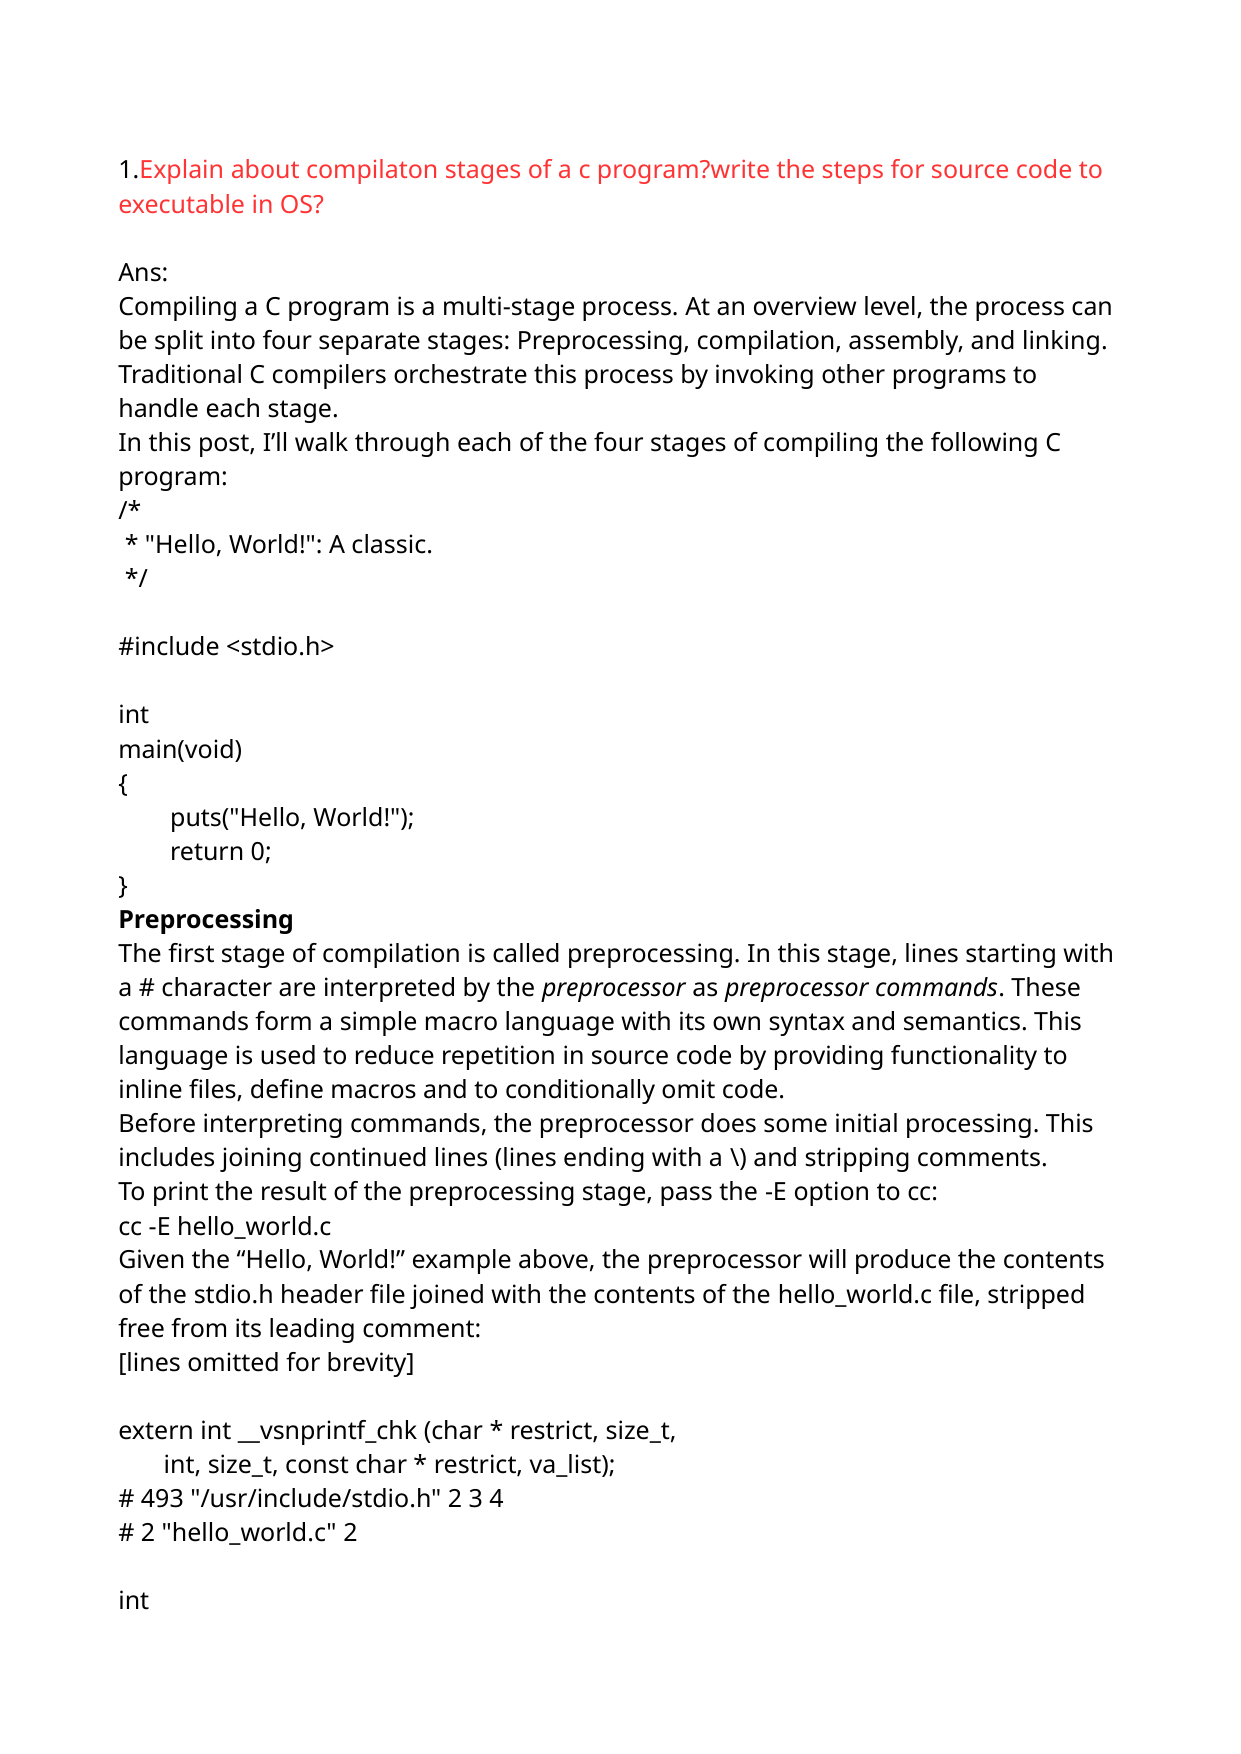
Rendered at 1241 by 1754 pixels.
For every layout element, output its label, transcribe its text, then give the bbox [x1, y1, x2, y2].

text To print the result of the preprocessing stage, pass the -E option to cc: [118, 1174, 1122, 1208]
text #include <stdio.h> [118, 629, 1122, 663]
text Compiling a C program is a multi-stage process. At an overview level, the process can be split into four separate stages: Preprocessing, compilation, assembly, and linking. Traditional C compilers orchestrate this process by invoking other programs to handle each stage. [118, 288, 1122, 425]
text * "Hello, World!": A classic. [118, 527, 1122, 561]
text Ans: [118, 254, 1122, 288]
text # 493 "/usr/include/stdio.h" 2 3 4 [118, 1481, 1122, 1515]
text 1.Explain about compilaton stages of a c program?write the steps for source code to executable in OS? [118, 152, 1122, 220]
text The first stage of compilation is called preprocessing. In this stage, lines starting with a # character are interpreted by the preprocessor as preprocessor commands. These commands form a simple macro language with its own syntax and semantics. This language is used to reduce repetition in source code by providing functionality to inline files, define macros and to conditionally omit code. [118, 936, 1122, 1106]
text } [118, 867, 1122, 902]
text { [118, 765, 1122, 799]
text Given the “Hello, World!” example above, the preprocessor will produce the contents of the stdio.h header file joined with the contents of the hello_world.c file, stripped free from its leading comment: [118, 1242, 1122, 1344]
text In this post, I’ll walk through each of the four stages of compiling the following C program: [118, 425, 1122, 493]
text # 2 "hello_world.c" 2 [118, 1515, 1122, 1549]
text int [118, 697, 1122, 731]
text puts("Hello, World!"); [118, 799, 1122, 833]
text main(void) [118, 731, 1122, 765]
text return 0; [118, 833, 1122, 867]
text cc -E hello_world.c [118, 1208, 1122, 1242]
text int, size_t, const char * restrict, va_list); [118, 1447, 1122, 1481]
subtitle Preprocessing [118, 902, 1122, 936]
text /* [118, 493, 1122, 527]
text extern int __vsnprintf_chk (char * restrict, size_t, [118, 1412, 1122, 1447]
text int [118, 1583, 1122, 1617]
text */ [118, 561, 1122, 595]
text [lines omitted for brevity] [118, 1344, 1122, 1378]
text Before interpreting commands, the preprocessor does some initial processing. This includes joining continued lines (lines ending with a \) and stripping comments. [118, 1106, 1122, 1174]
